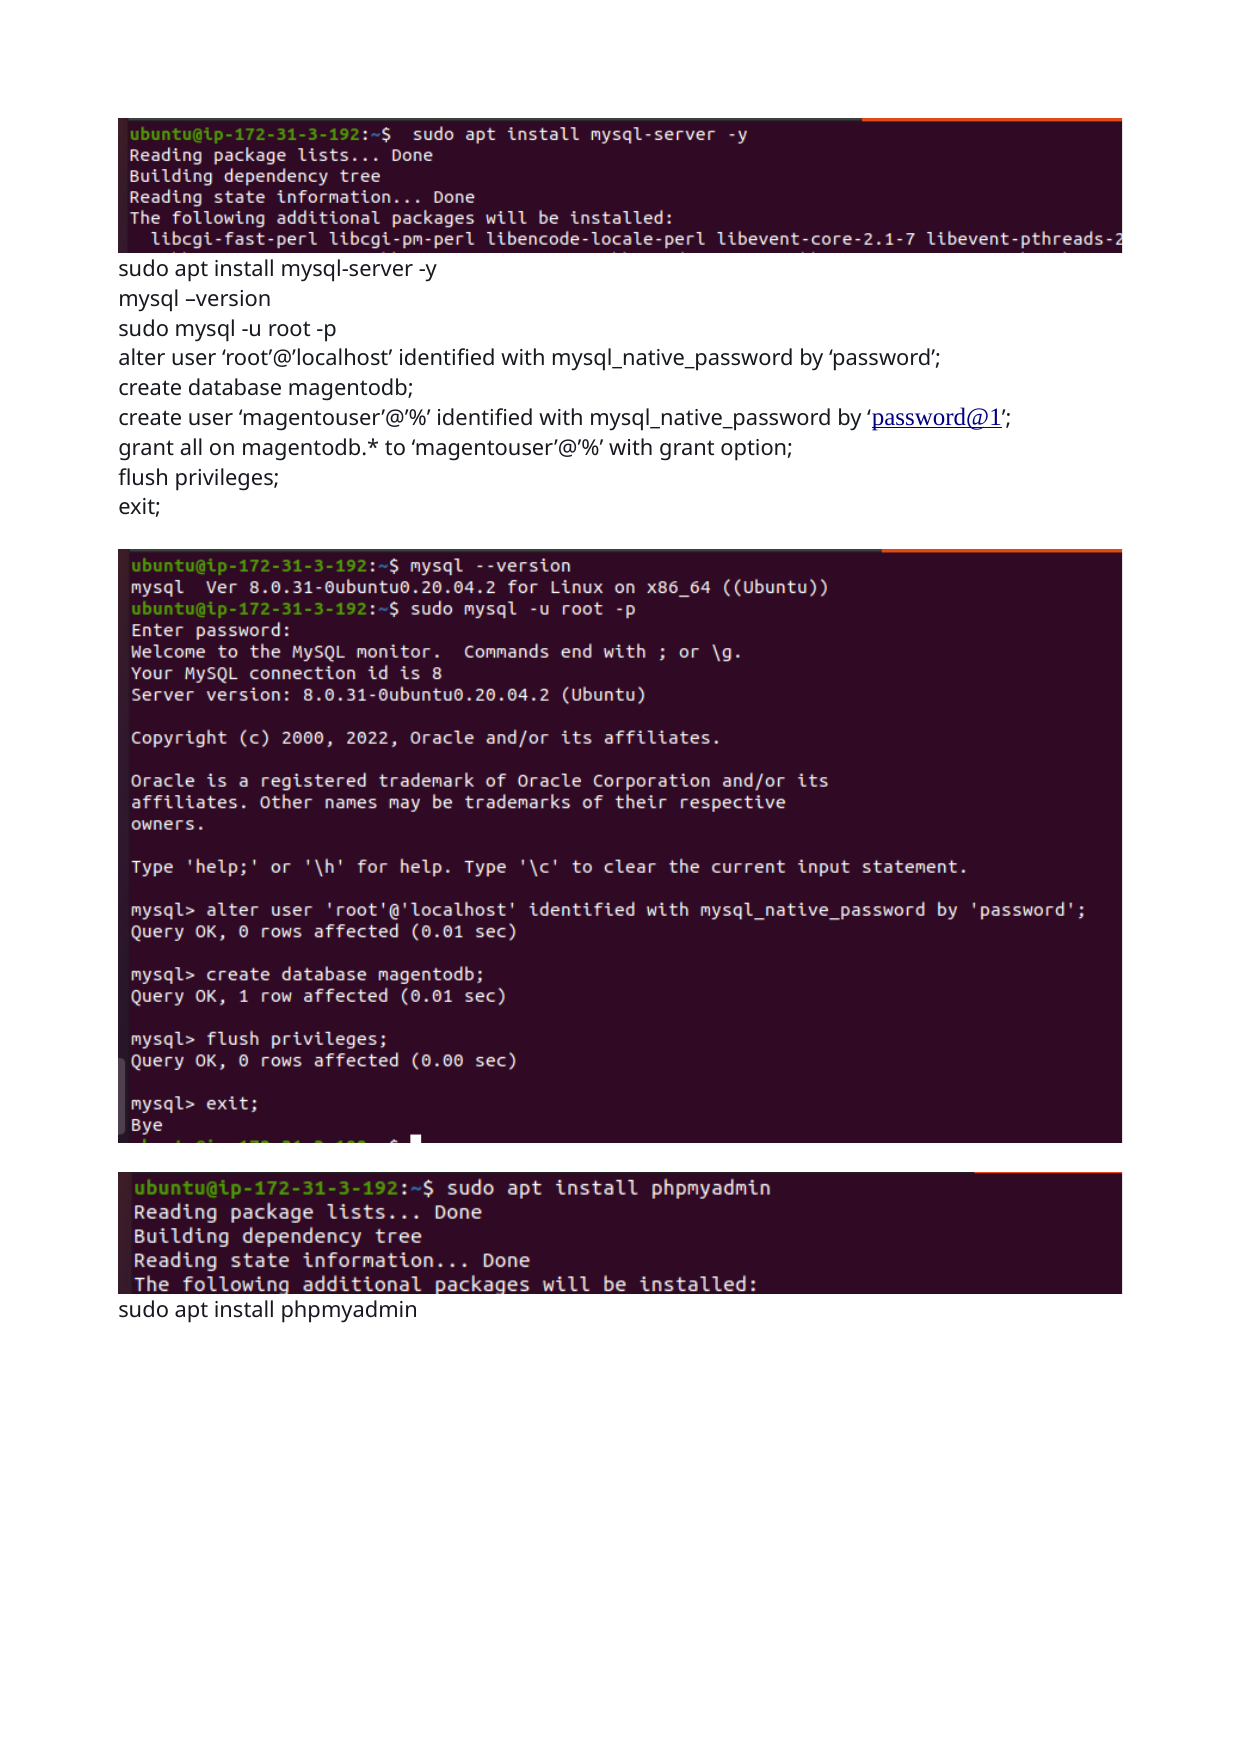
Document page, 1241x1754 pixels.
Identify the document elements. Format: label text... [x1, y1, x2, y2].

text flush privileges; [118, 461, 1122, 491]
text sudo mysql -u root -p [118, 312, 1122, 342]
text exit; [118, 491, 1122, 521]
text grant all on magentodb.* to ‘magentouser’@’%’ with grant option; [118, 432, 1122, 461]
text create user ‘magentouser’@’%’ identified with mysql_native_password by ‘password@1’; [118, 402, 1122, 432]
text mysql –version [118, 283, 1122, 312]
picture [118, 1172, 1123, 1294]
text create database magentodb; [118, 372, 1122, 402]
text sudo apt install phpmyadmin [118, 1294, 1122, 1323]
picture [118, 118, 1123, 253]
picture [118, 549, 1123, 1143]
text alter user ‘root’@’localhost’ identified with mysql_native_password by ‘password’; [118, 342, 1122, 372]
text sudo apt install mysql-server -y [118, 253, 1122, 283]
